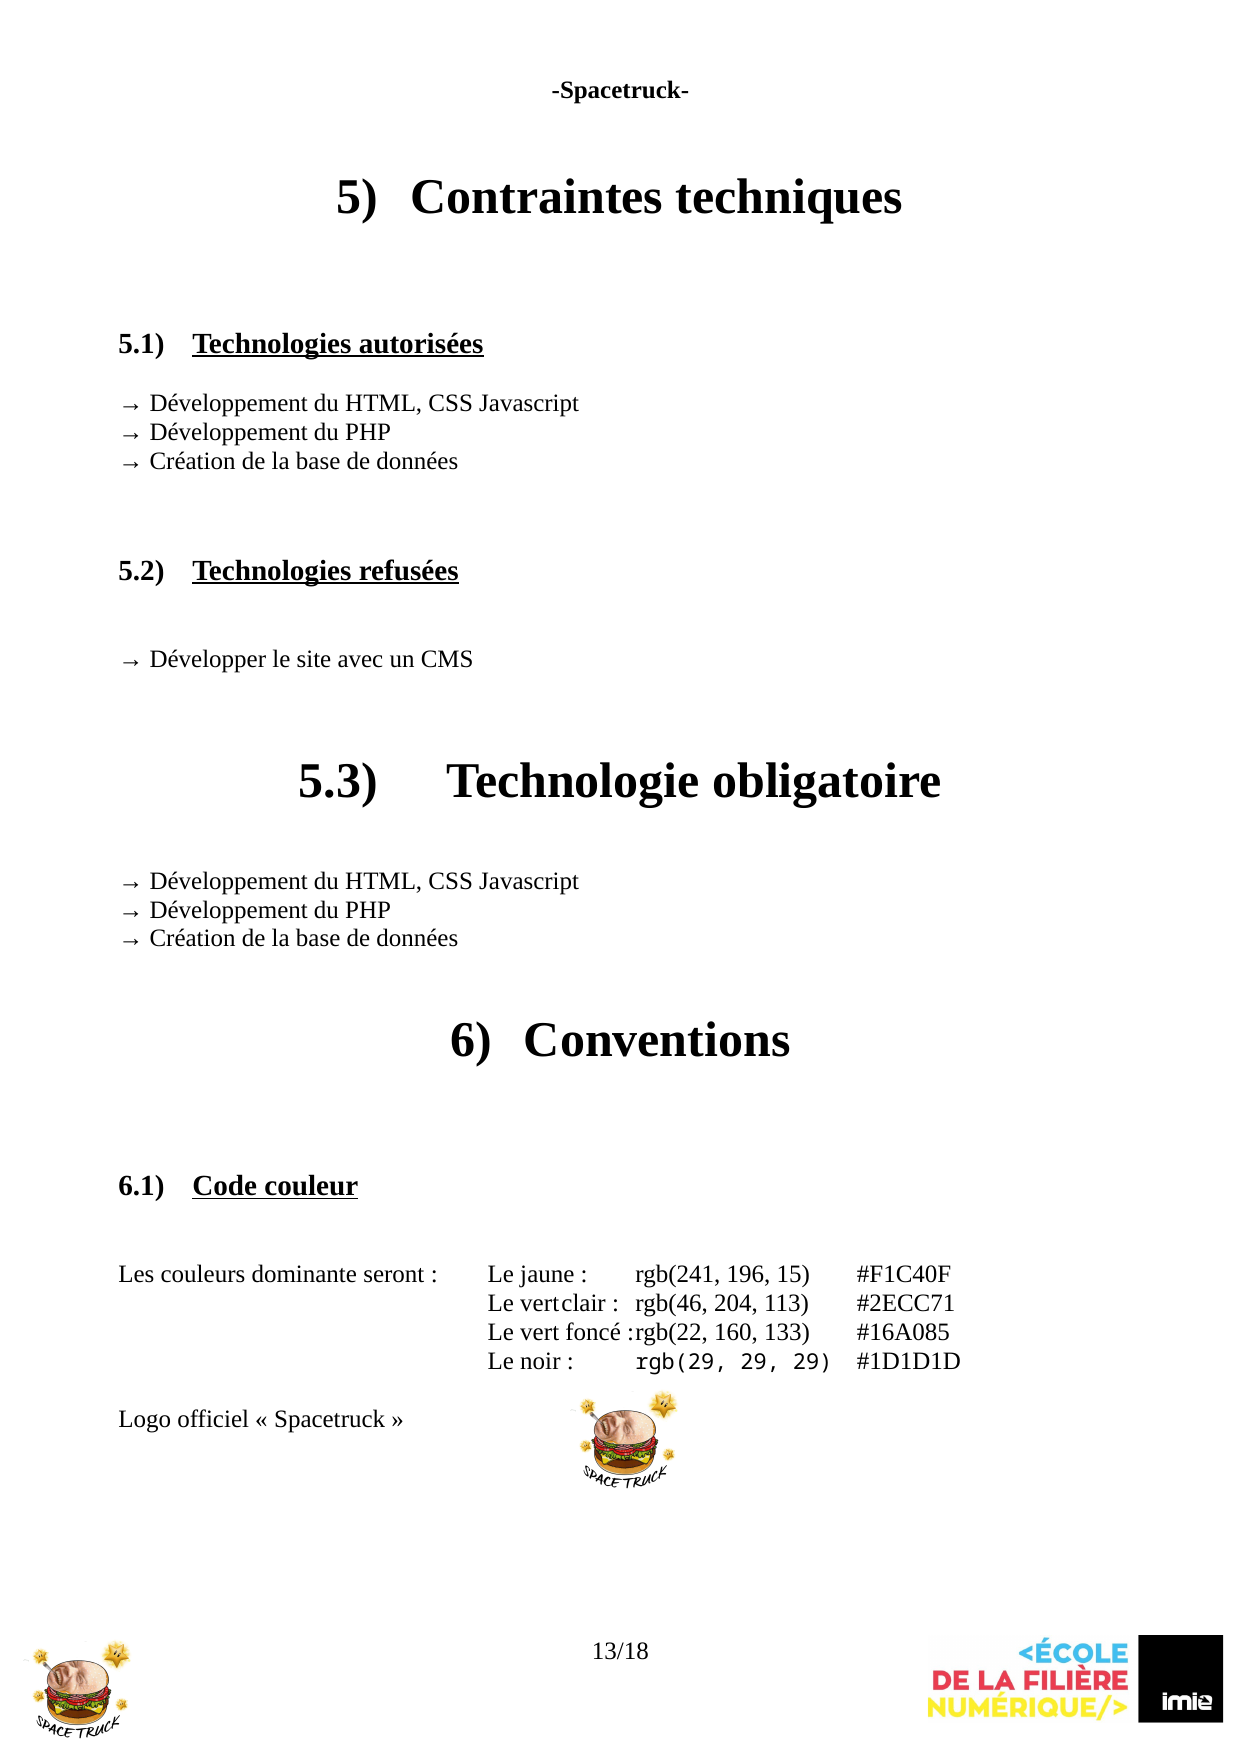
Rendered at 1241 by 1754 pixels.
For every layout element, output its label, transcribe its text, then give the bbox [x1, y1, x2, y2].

subtitle Technologies refusées [118, 553, 1122, 586]
text → Développement du HTML, CSS Javascript [118, 388, 1122, 417]
text Le vert foncé : rgb(22, 160, 133) #16A085 [118, 1317, 1122, 1346]
picture [18, 1635, 137, 1754]
text Les couleurs dominante seront : Le jaune : rgb(241, 196, 15) #F1C40F [118, 1259, 1122, 1288]
text [684, 1404, 1122, 1433]
text → Développer le site avec un CMS [118, 644, 1122, 673]
subtitle Code couleur [118, 1168, 1122, 1202]
text → Développement du PHP [118, 417, 1122, 446]
text Logo officiel « Spacetruck » [118, 1404, 565, 1433]
text → Création de la base de données [118, 446, 1122, 474]
text → Développement du HTML, CSS Javascript [118, 866, 1122, 895]
text Le noir : rgb(29, 29, 29) #1D1D1D [118, 1346, 1122, 1376]
subtitle Technologies autorisées [118, 326, 1122, 359]
subtitle Technologie obligatoire [118, 751, 1122, 808]
subtitle Contraintes techniques [118, 167, 1122, 225]
subtitle Conventions [118, 1010, 1122, 1067]
text → Développement du PHP [118, 895, 1122, 923]
text → Création de la base de données [118, 923, 1122, 952]
picture [927, 1635, 1224, 1723]
picture [565, 1385, 684, 1504]
text Le vert clair : rgb(46, 204, 113) #2ECC71 [118, 1288, 1122, 1317]
